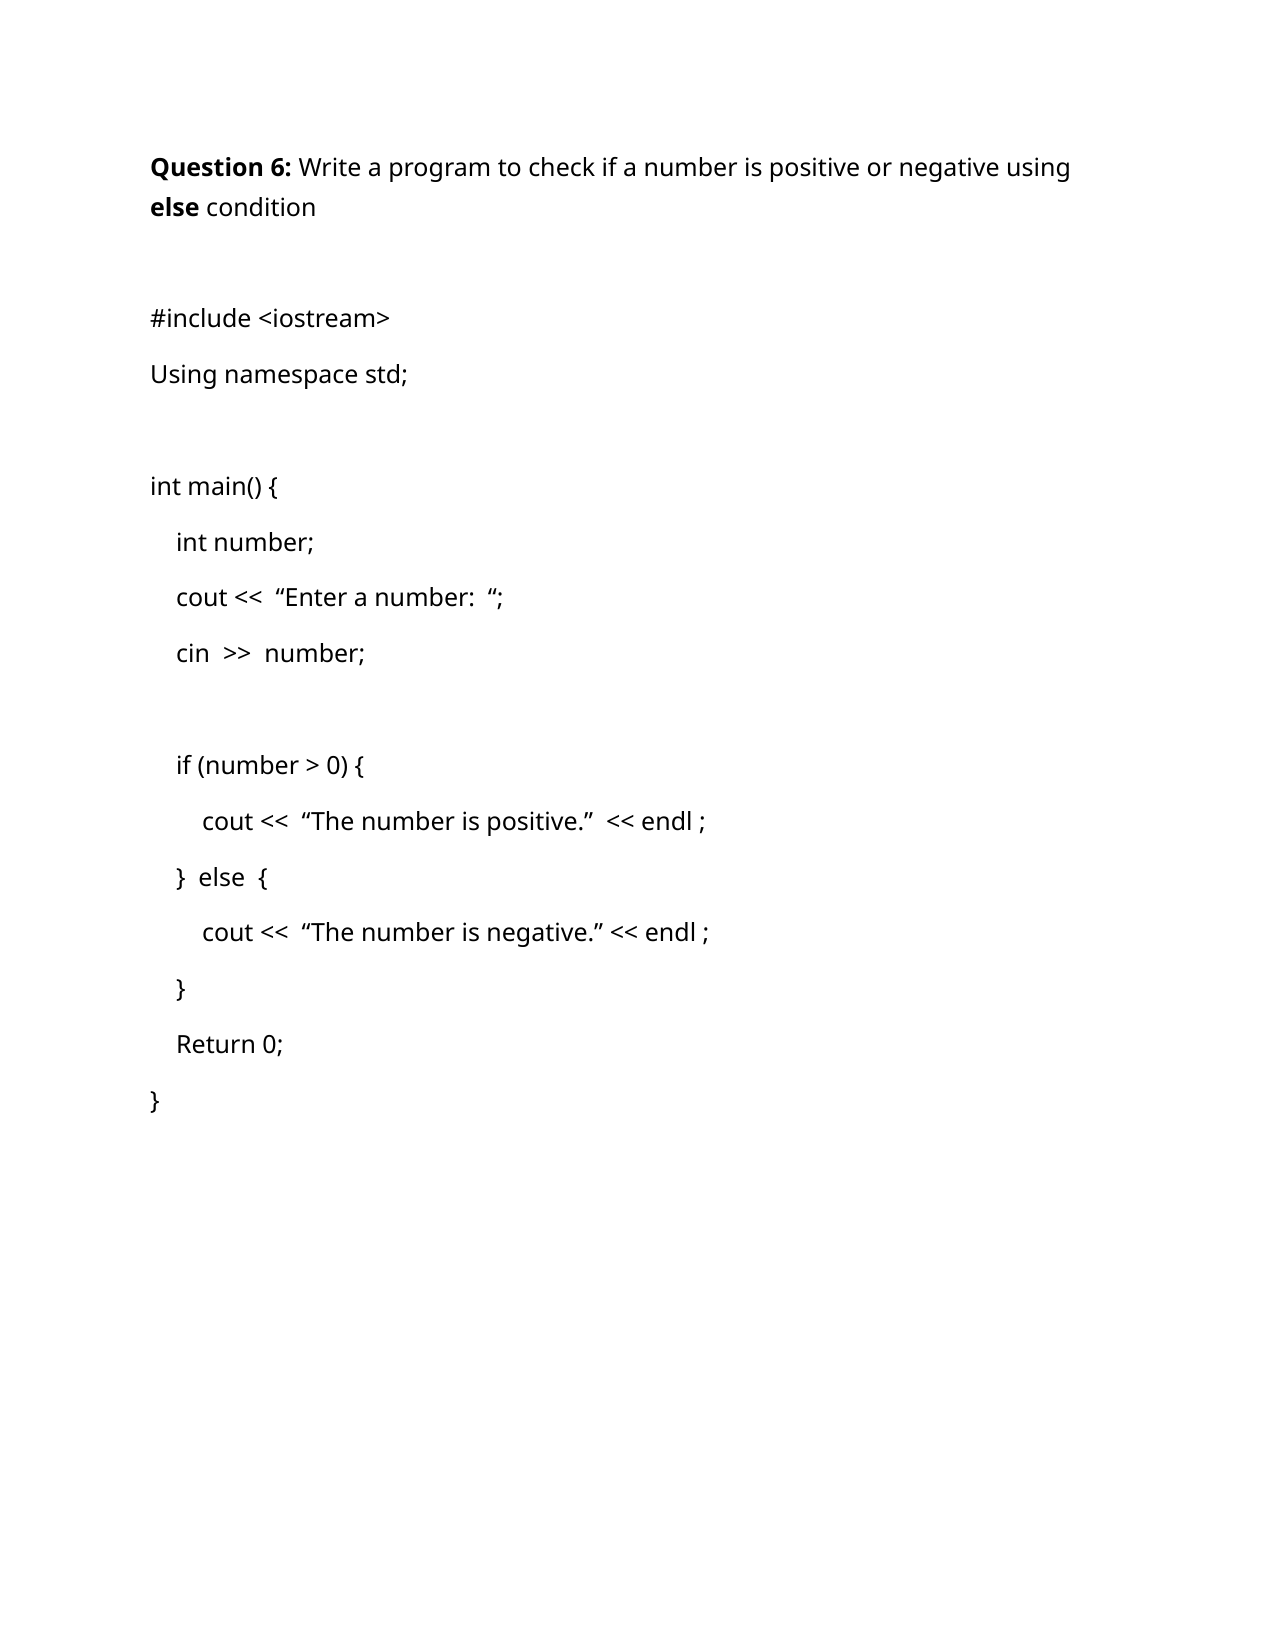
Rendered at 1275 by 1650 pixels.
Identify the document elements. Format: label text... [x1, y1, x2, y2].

text } else { [150, 859, 1125, 893]
text Question 6: Write a program to check if a number is positive or negative using else condition [150, 150, 1125, 223]
text cout << “The number is negative.” << endl ; [150, 915, 1125, 949]
text int main() { [150, 468, 1125, 502]
text } [150, 1082, 1125, 1117]
text cin >> number; [150, 636, 1125, 670]
text cout << “Enter a number: “; [150, 580, 1125, 614]
text if (number > 0) { [150, 747, 1125, 782]
text Return 0; [150, 1027, 1125, 1061]
text } [150, 971, 1125, 1005]
text cout << “The number is positive.” << endl ; [150, 803, 1125, 837]
text #include <iostream> [150, 301, 1125, 335]
text Using namespace std; [150, 357, 1125, 391]
text int number; [150, 524, 1125, 558]
